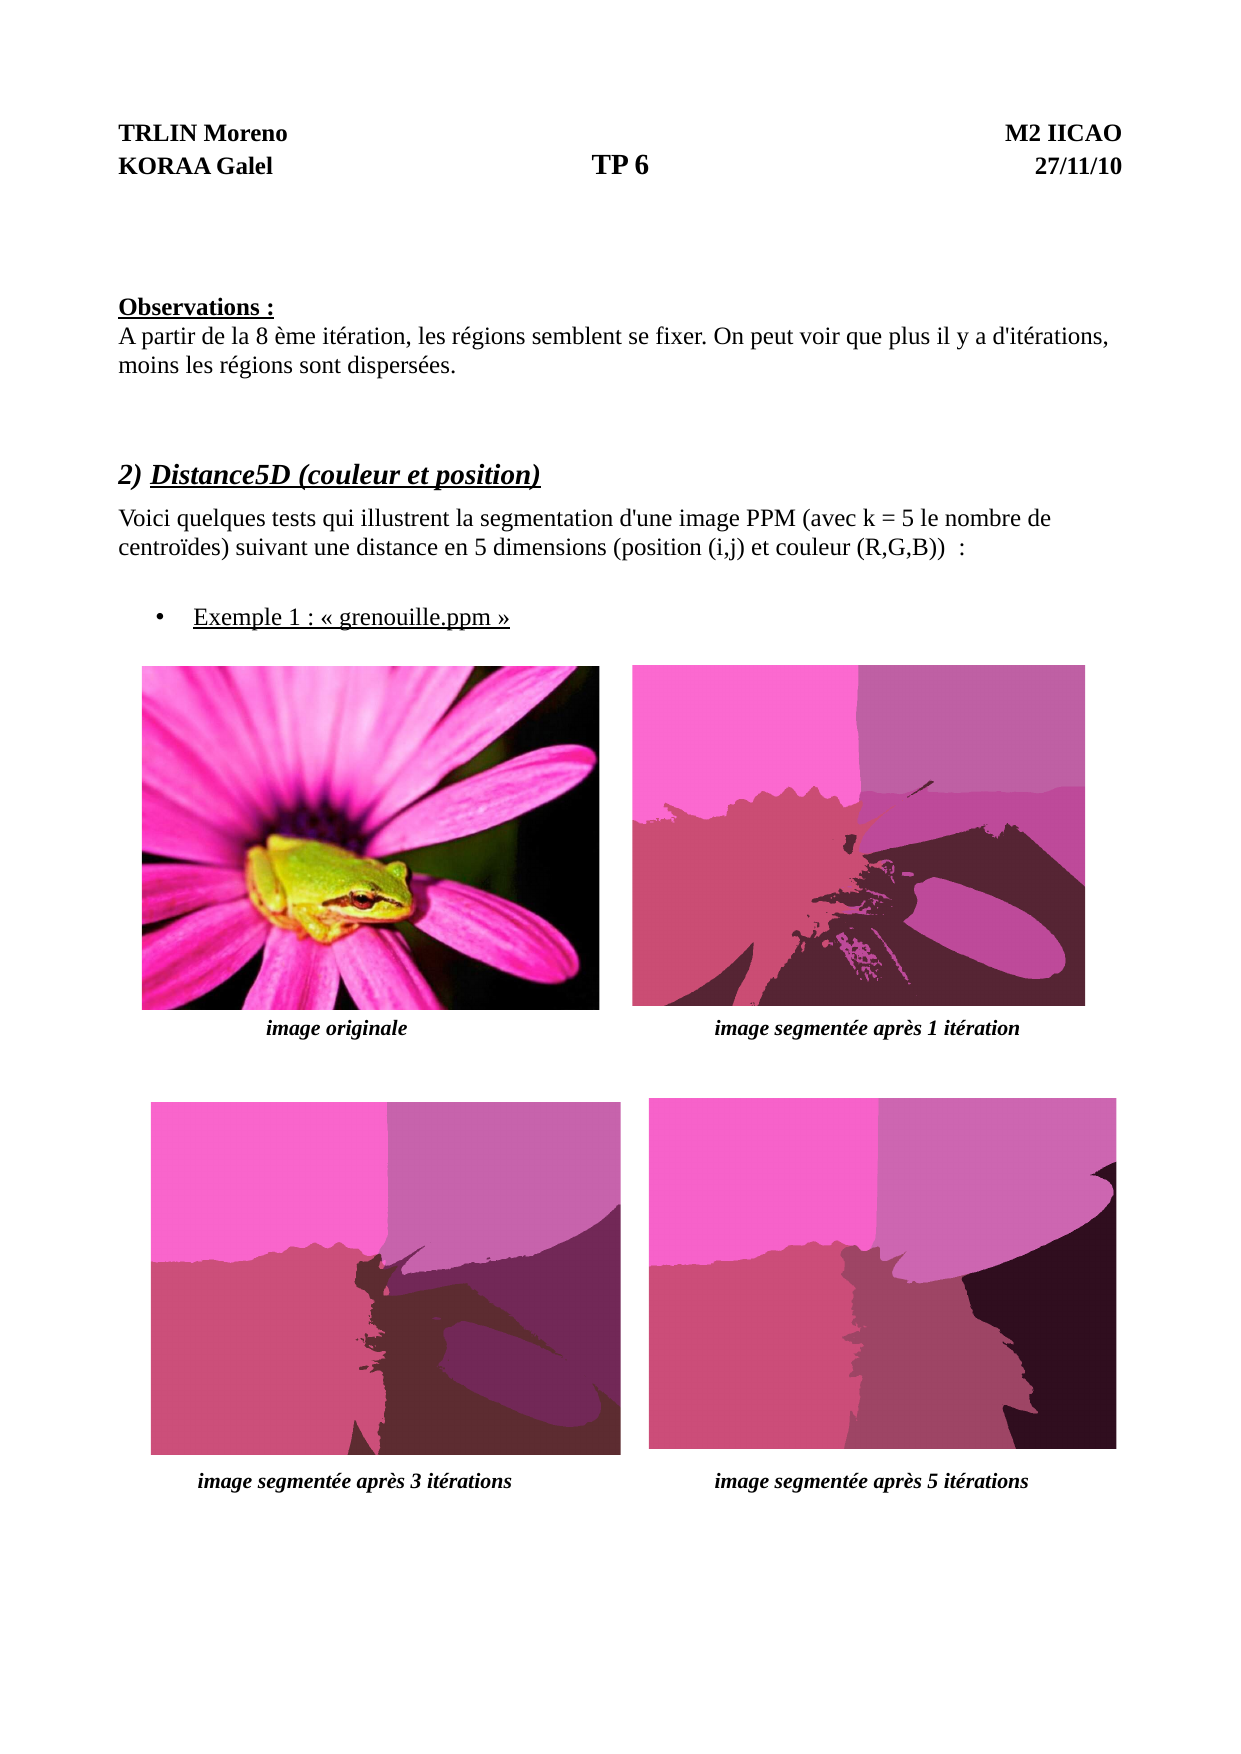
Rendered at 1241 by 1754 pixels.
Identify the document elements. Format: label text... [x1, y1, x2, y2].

list Exemple 1 : « grenouille.ppm » [156, 602, 1122, 631]
text image segmentée après 3 itérations image segmentée après 5 itérations [118, 1465, 1122, 1494]
subtitle 2) Distance5D (couleur et position) [118, 457, 1122, 491]
text Observations : [118, 292, 1122, 321]
text Voici quelques tests qui illustrent la segmentation d'une image PPM (avec k = 5 le nombre de centroïdes) suivant une distance en 5 dimensions (position (i,j) et couleur (R,G,B)) : [118, 503, 1122, 561]
text image originale image segmentée après 1 itération [118, 1015, 1122, 1040]
picture [632, 665, 1085, 1006]
picture [150, 1102, 621, 1455]
picture [648, 1098, 1117, 1449]
text A partir de la 8 ème itération, les régions semblent se fixer. On peut voir que plus il y a d'itérations, moins les régions sont dispersées. [118, 321, 1122, 379]
picture [141, 666, 600, 1010]
